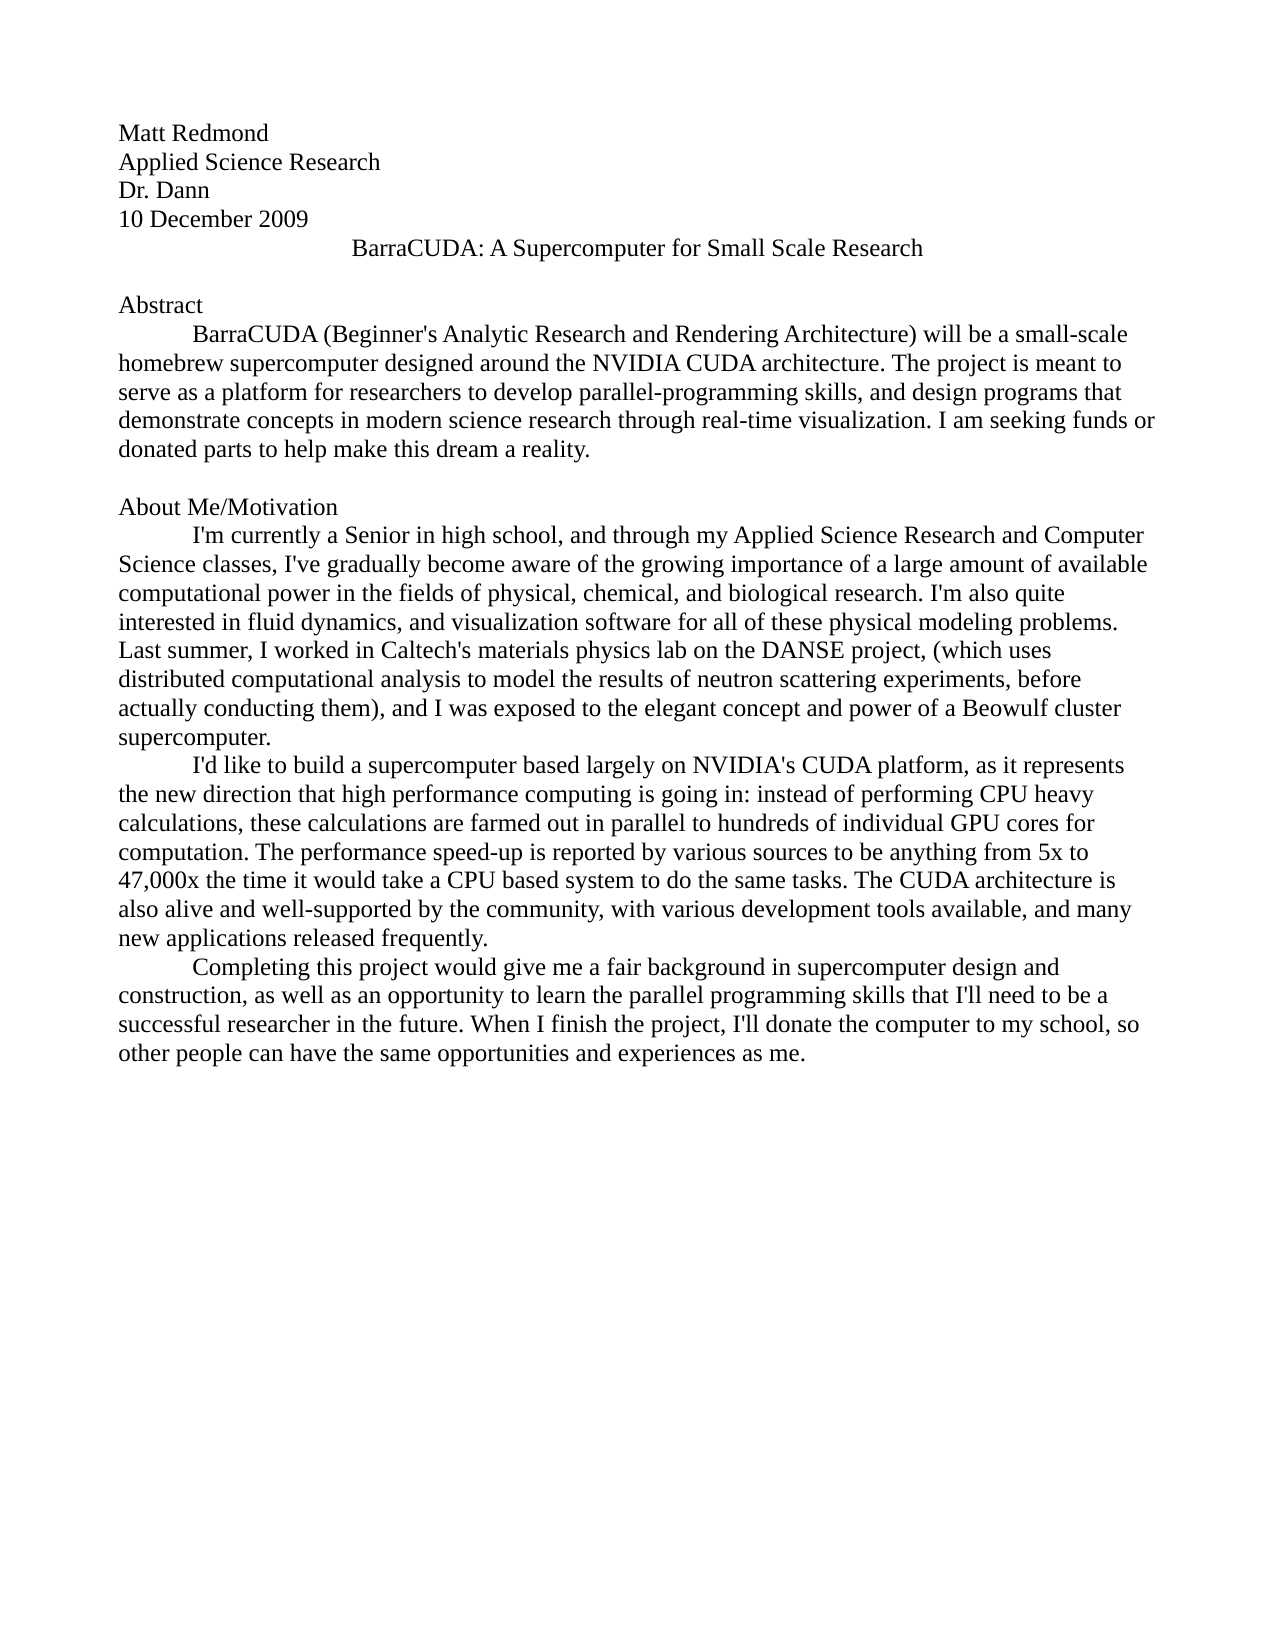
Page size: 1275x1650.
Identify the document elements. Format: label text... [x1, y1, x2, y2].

text BarraCUDA (Beginner's Analytic Research and Rendering Architecture) will be a small-scale homebrew supercomputer designed around the NVIDIA CUDA architecture. The project is meant to serve as a platform for researchers to develop parallel-programming skills, and design programs that demonstrate concepts in modern science research through real-time visualization. I am seeking funds or donated parts to help make this dream a reality. [118, 319, 1157, 463]
text Completing this project would give me a fair background in supercomputer design and construction, as well as an opportunity to learn the parallel programming skills that I'll need to be a successful researcher in the future. When I finish the project, I'll donate the computer to my school, so other people can have the same opportunities and experiences as me. [118, 952, 1157, 1067]
text I'd like to build a supercomputer based largely on NVIDIA's CUDA platform, as it represents the new direction that high performance computing is going in: instead of performing CPU heavy calculations, these calculations are farmed out in parallel to hundreds of individual GPU cores for computation. The performance speed-up is reported by various sources to be anything from 5x to 47,000x the time it would take a CPU based system to do the same tasks. The CUDA architecture is also alive and well-supported by the community, with various development tools available, and many new applications released frequently. [118, 751, 1157, 952]
text 10 December 2009 [118, 204, 1157, 233]
text BarraCUDA: A Supercomputer for Small Scale Research [118, 233, 1157, 262]
text Applied Science Research [118, 147, 1157, 176]
text Matt Redmond [118, 118, 1157, 147]
text About Me/Motivation [118, 492, 1157, 521]
text Dr. Dann [118, 176, 1157, 204]
text I'm currently a Senior in high school, and through my Applied Science Research and Computer Science classes, I've gradually become aware of the growing importance of a large amount of available computational power in the fields of physical, chemical, and biological research. I'm also quite interested in fluid dynamics, and visualization software for all of these physical modeling problems. Last summer, I worked in Caltech's materials physics lab on the DANSE project, (which uses distributed computational analysis to model the results of neutron scattering experiments, before actually conducting them), and I was exposed to the elegant concept and power of a Beowulf cluster supercomputer. [118, 521, 1157, 751]
text Abstract [118, 291, 1157, 319]
